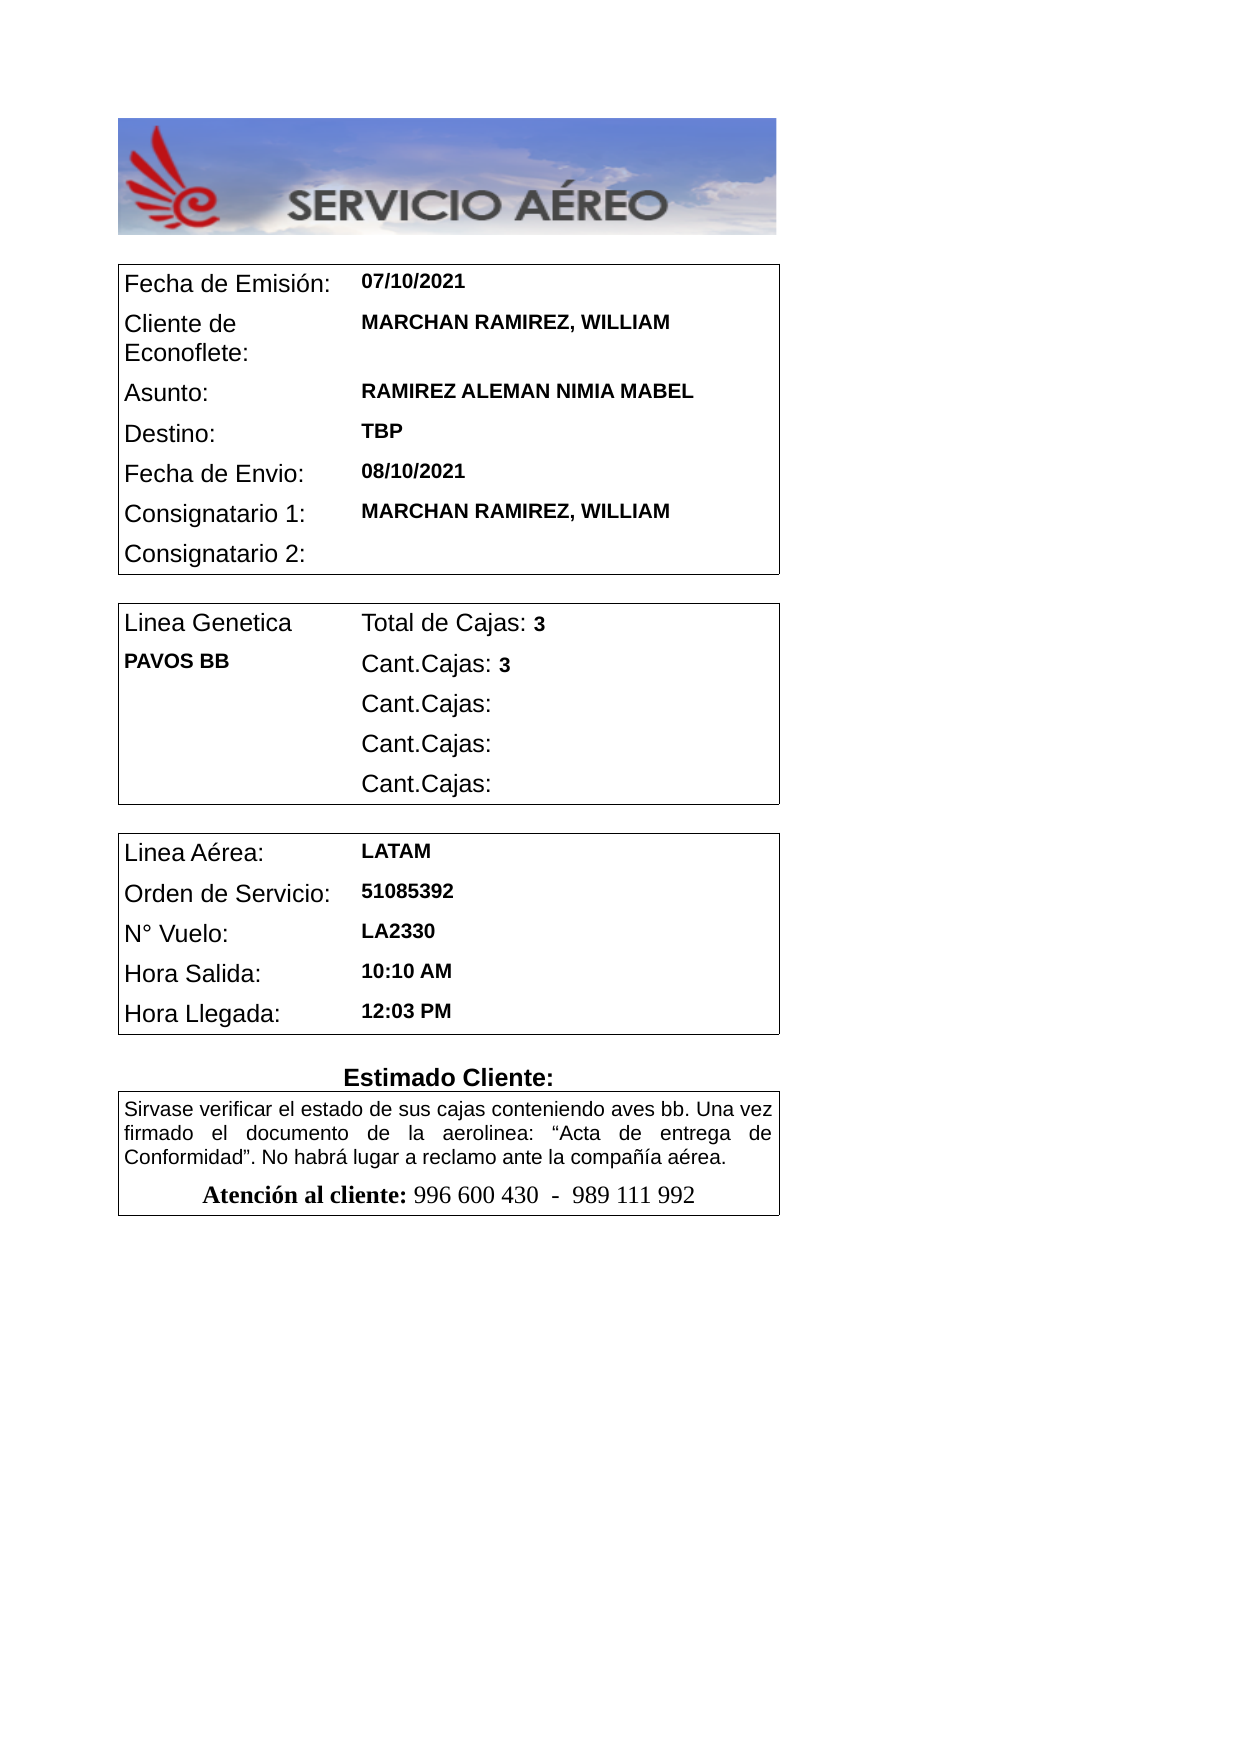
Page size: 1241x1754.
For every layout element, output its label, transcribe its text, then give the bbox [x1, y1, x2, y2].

table_cell Destino: [119, 413, 356, 453]
table_cell Cant.Cajas: [356, 723, 779, 763]
table_cell Consignatario 2: [119, 534, 356, 574]
table_cell 10:10 AM [356, 953, 779, 993]
table_cell Orden de Servicio: [119, 873, 356, 913]
table_cell Cant.Cajas: [356, 764, 779, 804]
table_cell [118, 575, 356, 603]
table_cell [118, 805, 356, 833]
table_cell [119, 764, 356, 804]
table_header 07/10/2021 [356, 265, 779, 304]
table_cell 12:03 PM [356, 994, 779, 1034]
table_cell MARCHAN RAMIREZ, WILLIAM [356, 304, 779, 373]
table_cell Consignatario 1: [119, 493, 356, 533]
table_cell RAMIREZ ALEMAN NIMIA MABEL [356, 373, 779, 413]
table_cell Hora Llegada: [119, 994, 356, 1034]
table_cell [119, 723, 356, 763]
table_cell PAVOS BB [119, 643, 356, 683]
table_cell [356, 575, 779, 603]
table_cell Hora Salida: [119, 953, 356, 993]
table_cell Fecha de Envio: [119, 453, 356, 493]
table_cell Cant.Cajas: [356, 683, 779, 723]
table_cell LATAM [356, 834, 779, 873]
table_cell Sirvase verificar el estado de sus cajas conteniendo aves bb. Una vez firmado el documento de la aerolinea: “Acta de entrega de Conformidad”. No habrá lugar a reclamo ante la compañía aérea. [119, 1092, 779, 1175]
table_cell 51085392 [356, 873, 779, 913]
table_cell Linea Genetica [119, 604, 356, 643]
table_cell Asunto: [119, 373, 356, 413]
table_cell Estimado Cliente: [118, 1035, 779, 1091]
table_cell MARCHAN RAMIREZ, WILLIAM [356, 493, 779, 533]
table_cell N° Vuelo: [119, 913, 356, 953]
table_cell Atención al cliente: 996 600 430 - 989 111 992 [119, 1175, 779, 1215]
table_cell Cliente de Econoflete: [119, 304, 356, 373]
table_header Fecha de Emisión: [119, 265, 356, 304]
table_cell [356, 805, 779, 833]
table_cell [119, 683, 356, 723]
table_cell Cant.Cajas: 3 [356, 643, 779, 683]
table_cell Total de Cajas: 3 [356, 604, 779, 643]
table_cell 08/10/2021 [356, 453, 779, 493]
table_cell Linea Aérea: [119, 834, 356, 873]
table_cell LA2330 [356, 913, 779, 953]
picture [118, 118, 777, 235]
table_cell [356, 534, 779, 574]
table_cell TBP [356, 413, 779, 453]
